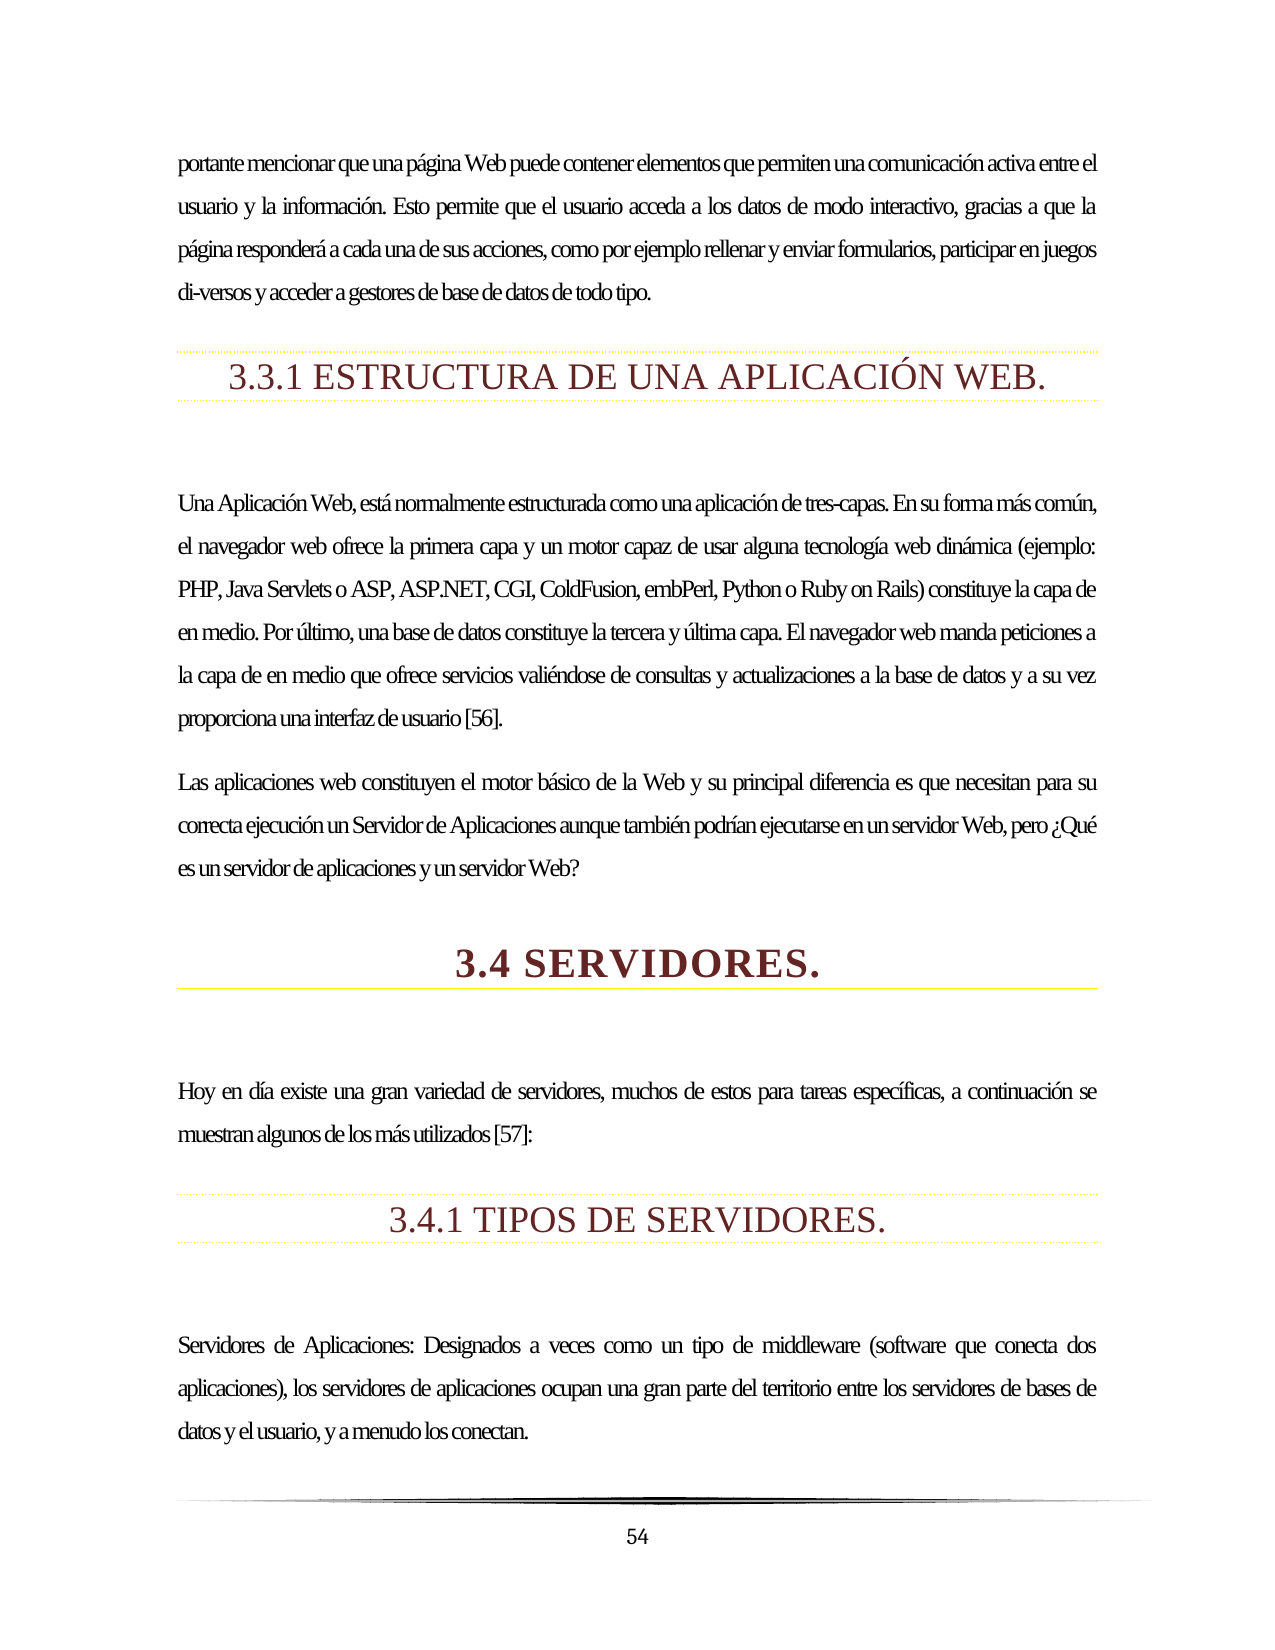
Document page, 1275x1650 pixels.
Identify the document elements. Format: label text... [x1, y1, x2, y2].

text portante mencionar que una página Web puede contener elementos que permiten una comunicación activa entre el usuario y la información. Esto permite que el usuario acceda a los datos de modo interactivo, gracias a que la página responderá a cada una de sus acciones, como por ejemplo rellenar y enviar formularios, participar en juegos di-versos y acceder a gestores de base de datos de todo tipo. [177, 148, 1098, 306]
text Hoy en día existe una gran variedad de servidores, muchos de estos para tareas específicas, a continuación se muestran algunos de los más utilizados [57]: [177, 1076, 1098, 1148]
subtitle 3.4.1 Tipos de Servidores. [177, 1194, 1098, 1243]
subtitle 3.3.1 Estructura de una Aplicación Web. [177, 351, 1098, 401]
text Servidores de Aplicaciones: Designados a veces como un tipo de middleware (software que conecta dos aplicaciones), los servidores de aplicaciones ocupan una gran parte del territorio entre los servidores de bases de datos y el usuario, y a menudo los conectan. [177, 1330, 1098, 1445]
text Una Aplicación Web, está normalmente estructurada como una aplicación de tres-capas. En su forma más común, el navegador web ofrece la primera capa y un motor capaz de usar alguna tecnología web dinámica (ejemplo: PHP, Java Servlets o ASP, ASP.NET, CGI, ColdFusion, embPerl, Python o Ruby on Rails) constituye la capa de en medio. Por último, una base de datos constituye la tercera y última capa. El navegador web manda peticiones a la capa de en medio que ofrece servicios valiéndose de consultas y actualizaciones a la base de datos y a su vez proporciona una interfaz de usuario [56]. [177, 488, 1098, 732]
picture [177, 1497, 1153, 1505]
subtitle 3.4 Servidores. [177, 938, 1098, 988]
text Las aplicaciones web constituyen el motor básico de la Web y su principal diferencia es que necesitan para su correcta ejecución un Servidor de Aplicaciones aunque también podrían ejecutarse en un servidor Web, pero ¿Qué es un servidor de aplicaciones y un servidor Web? [177, 767, 1098, 882]
